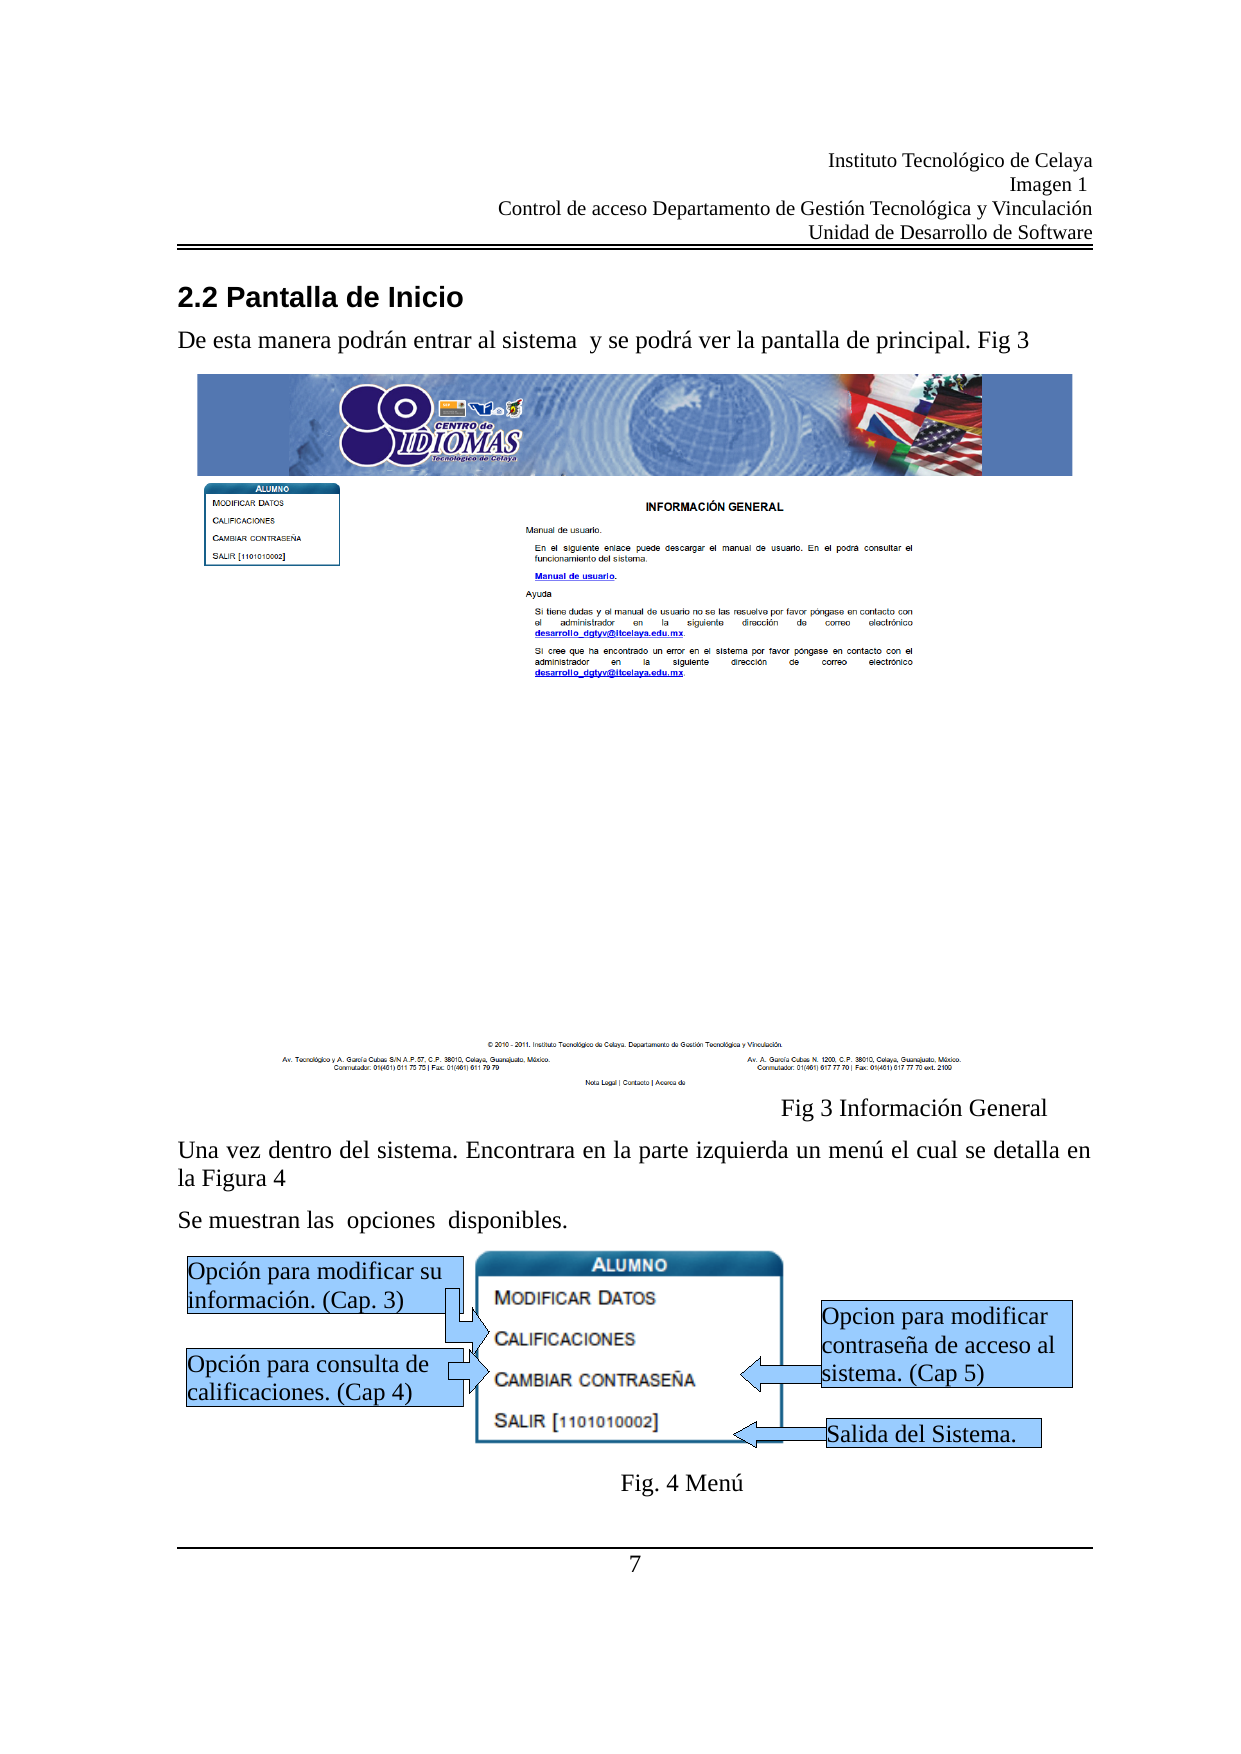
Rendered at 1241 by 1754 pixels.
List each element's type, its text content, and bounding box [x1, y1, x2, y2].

text Fig 3 Información General [177, 367, 1093, 1122]
text Fig. 4 Menú [177, 1468, 1093, 1497]
text Se muestran las opciones disponibles. [177, 1205, 1093, 1233]
subtitle Pantalla de Inicio [177, 279, 1093, 313]
picture [197, 374, 1073, 1094]
picture [463, 1246, 807, 1456]
picture [463, 1343, 472, 1362]
text Una vez dentro del sistema. Encontrara en la parte izquierda un menú el cual se detalla en la Figura 4 [177, 1135, 1093, 1192]
text De esta manera podrán entrar al sistema y se podrá ver la pantalla de principal. Fig 3 [177, 326, 1093, 354]
